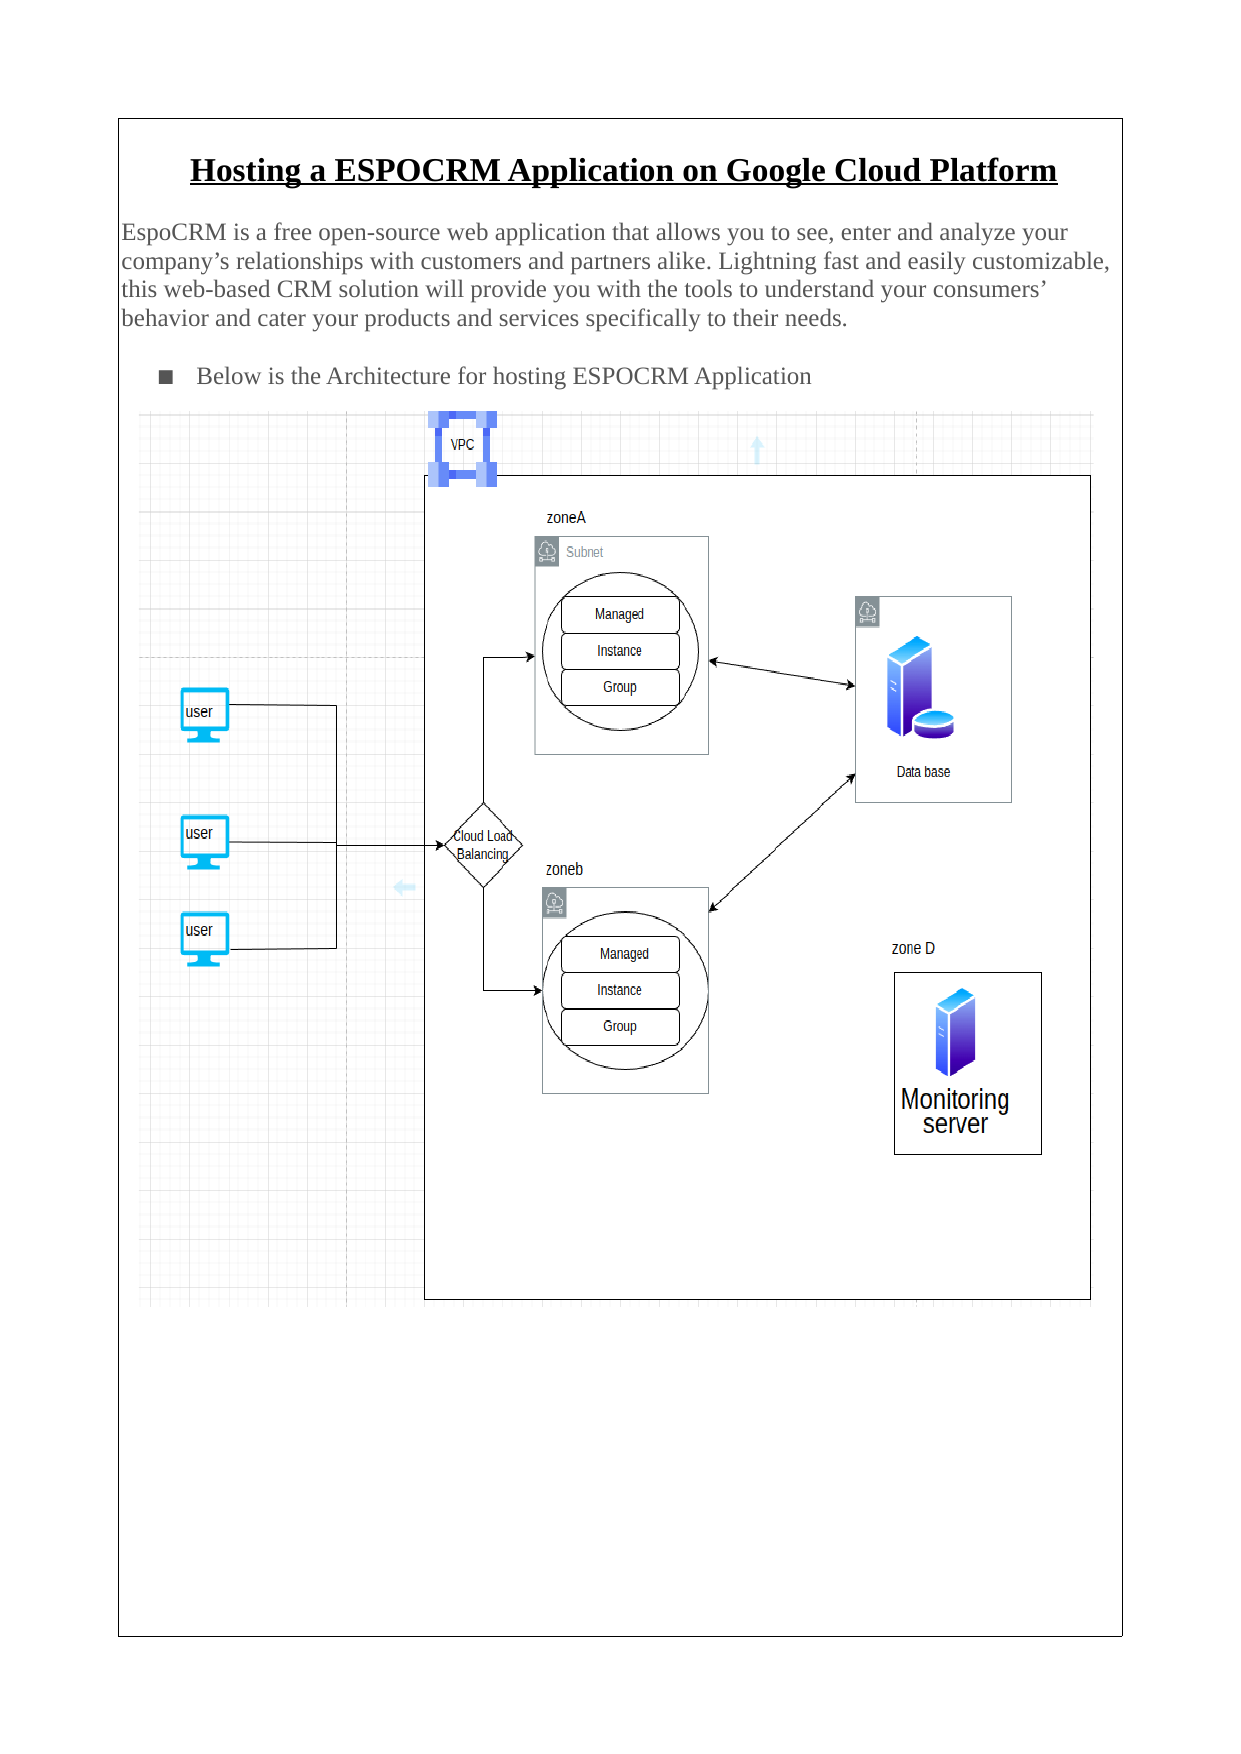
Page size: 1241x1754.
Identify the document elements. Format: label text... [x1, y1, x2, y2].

text Hosting a ESPOCRM Application on Google Cloud Platform [121, 150, 1119, 188]
picture [138, 411, 1094, 1307]
text EspoCRM is a free open-source web application that allows you to see, enter and analyze your company’s relationships with customers and partners alike. Lightning fast and easily customizable, this web-based CRM solution will provide you with the tools to understand your consumers’ behavior and cater your products and services specifically to their needs. [121, 217, 1119, 332]
list Below is the Architecture for hosting ESPOCRM Application [159, 361, 1119, 389]
